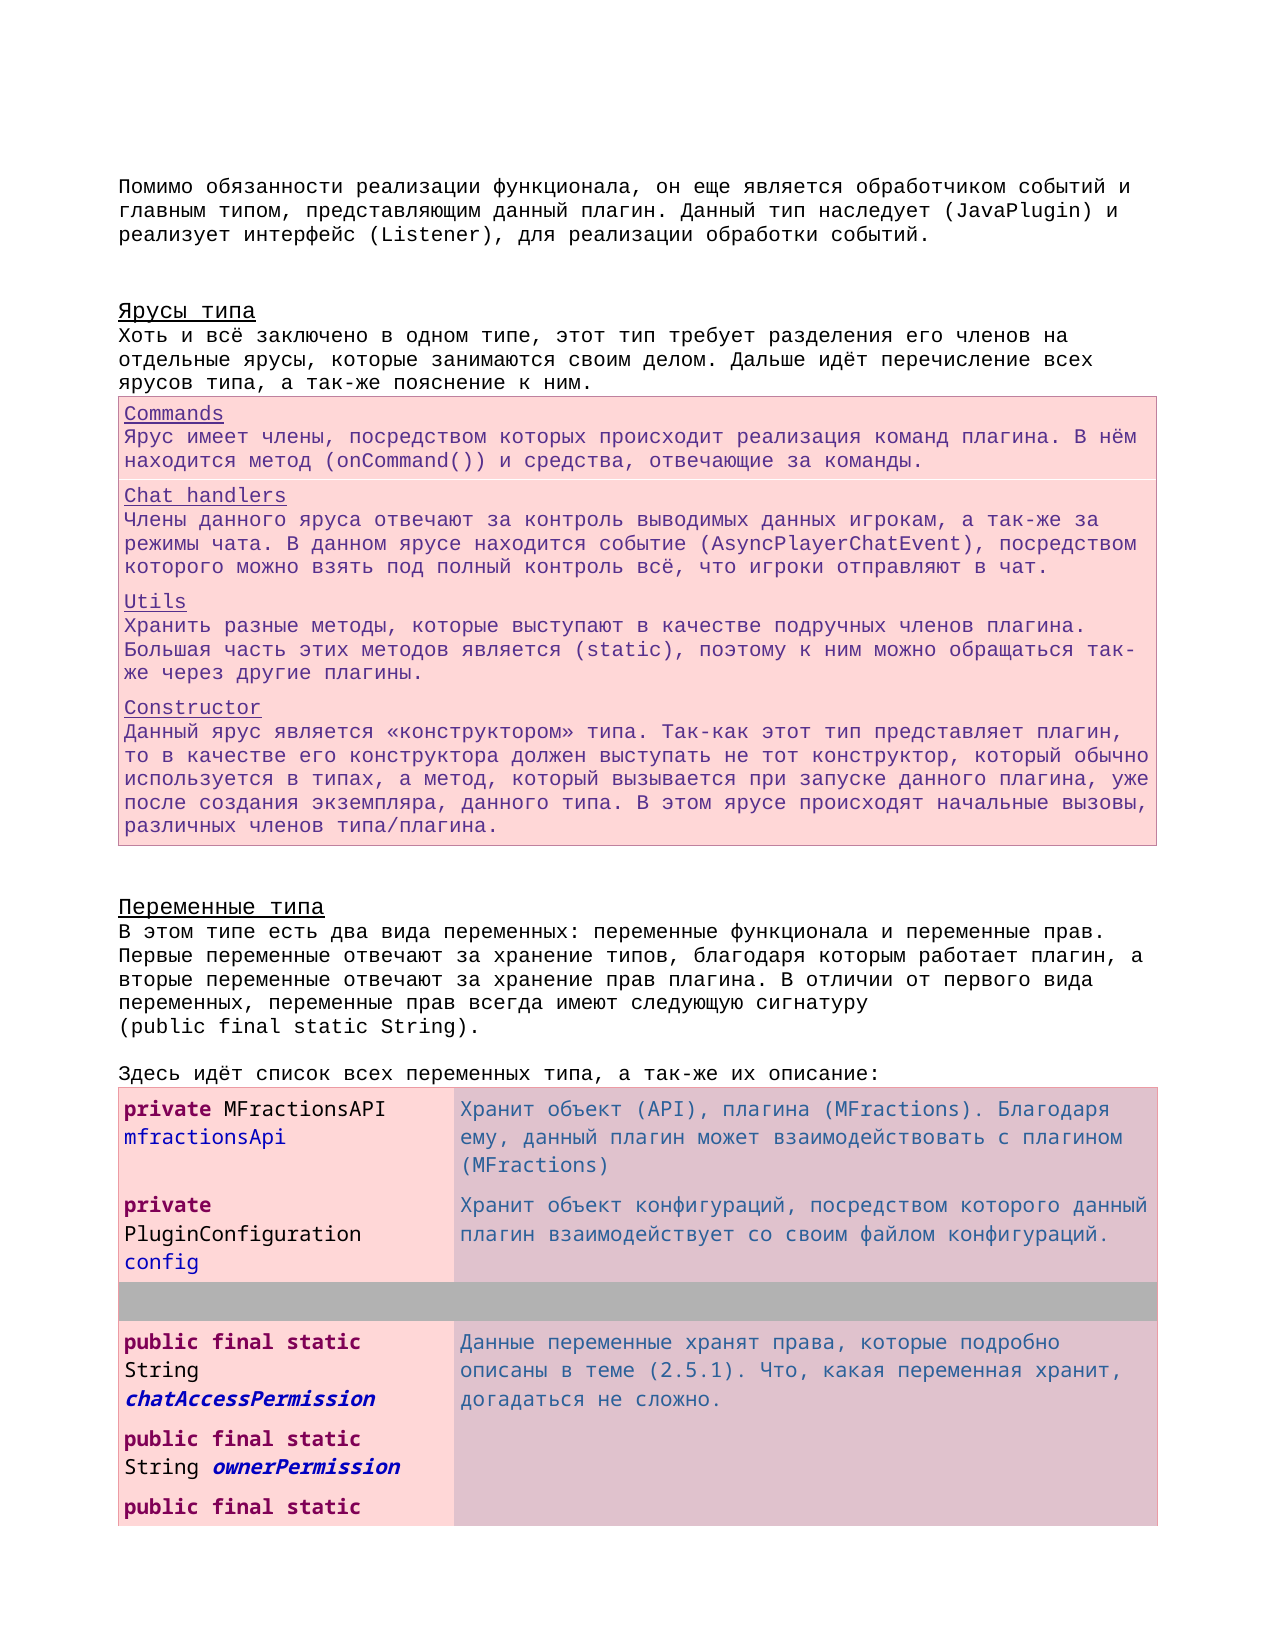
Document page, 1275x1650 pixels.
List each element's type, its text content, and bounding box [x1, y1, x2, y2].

text Хоть и всё заключено в одном типе, этот тип требует разделения его членов на отдельные ярусы, которые занимаются своим делом. Дальше идёт перечисление всех ярусов типа, а так-же пояснение к ним. [118, 325, 1157, 396]
table_header Хранит объект (API), плагина (MFractions). Благодаря ему, данный плагин может взаимодействовать с плагином (MFractions) [454, 1088, 1157, 1185]
table_cell public final static String chatAccessPermission [119, 1321, 454, 1418]
table_header private MFractionsAPI mfractionsApi [119, 1088, 454, 1185]
table_cell [119, 1282, 1157, 1321]
text Ярусы типа [118, 299, 1157, 325]
table_cell Utils Хранить разные методы, которые выступают в качестве подручных членов плагина. Большая часть этих методов является (static), поэтому к ним можно обращаться так-же через другие плагины. [119, 586, 1156, 692]
table_cell private PluginConfiguration config [119, 1185, 454, 1282]
text В этом типе есть два вида переменных: переменные функционала и переменные прав. Первые переменные отвечают за хранение типов, благодаря которым работает плагин, а вторые переменные отвечают за хранение прав плагина. В отличии от первого вида переменных, переменные прав всегда имеют следующую сигнатуру (public final static String). [118, 921, 1157, 1040]
table_cell Chat handlers Члены данного яруса отвечают за контроль выводимых данных игрокам, а так-же за режимы чата. В данном ярусе находится событие (AsyncPlayerChatEvent), посредством которого можно взять под полный контроль всё, что игроки отправляют в чат. [119, 480, 1156, 586]
text Здесь идёт список всех переменных типа, а так-же их описание: [118, 1063, 1157, 1087]
table_cell public final static [119, 1487, 454, 1526]
text Переменные типа [118, 896, 1157, 921]
table_cell public final static String ownerPermission [119, 1418, 454, 1487]
text Помимо обязанности реализации функционала, он еще является обработчиком событий и главным типом, представляющим данный плагин. Данный тип наследует (JavaPlugin) и реализует интерфейс (Listener), для реализации обработки событий. [118, 176, 1157, 247]
table_cell Хранит объект конфигураций, посредством которого данный плагин взаимодействует со своим файлом конфигураций. [454, 1185, 1157, 1282]
table_header Commands Ярус имеет члены, посредством которых происходит реализация команд плагина. В нём находится метод (onCommand()) и средства, отвечающие за команды. [119, 397, 1156, 479]
table_cell Constructor Данный ярус является «конструктором» типа. Так-как этот тип представляет плагин, то в качестве его конструктора должен выступать не тот конструктор, который обычно используется в типах, а метод, который вызывается при запуске данного плагина, уже после создания экземпляра, данного типа. В этом ярусе происходят начальные вызовы, различных членов типа/плагина. [119, 692, 1156, 845]
table_cell Данные переменные хранят права, которые подробно описаны в теме (2.5.1). Что, какая переменная хранит, догадаться не сложно. [454, 1321, 1157, 1526]
